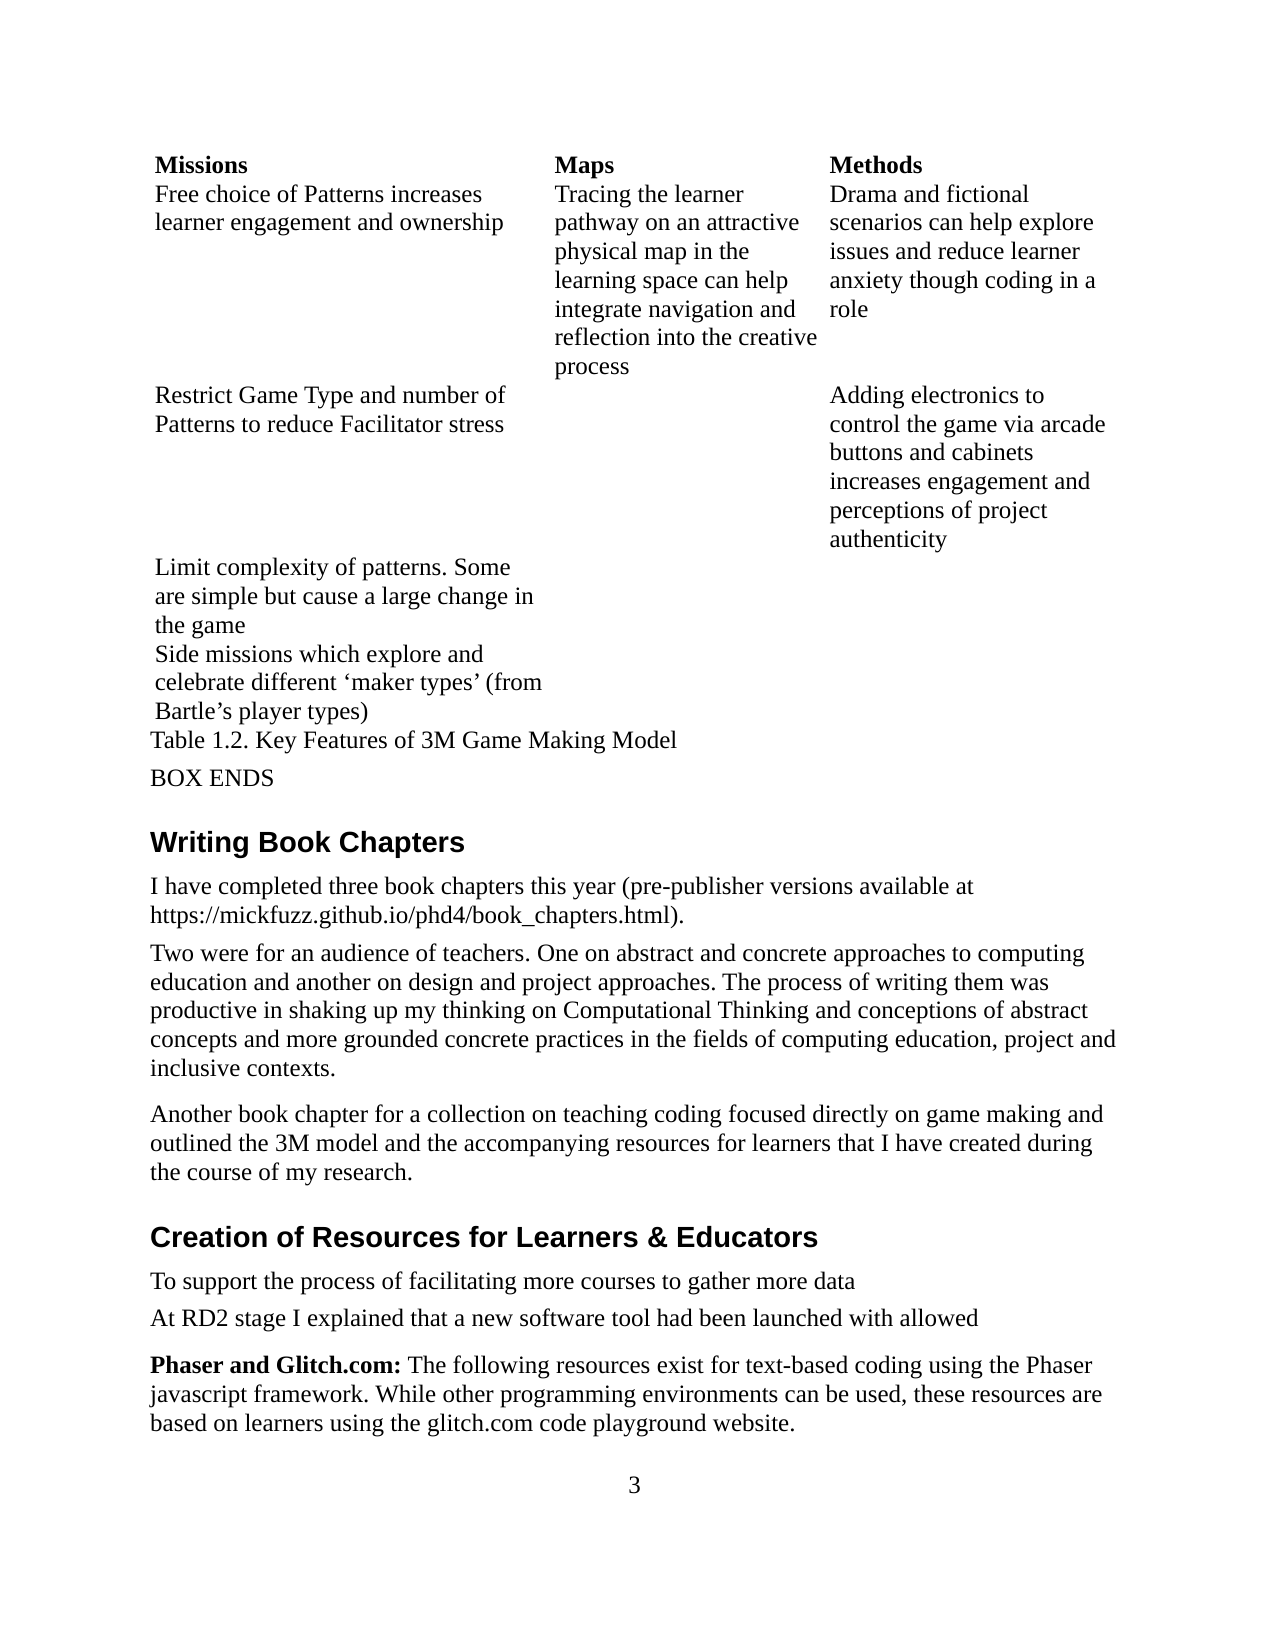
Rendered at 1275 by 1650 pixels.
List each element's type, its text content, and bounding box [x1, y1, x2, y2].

text I have completed three book chapters this year (pre-publisher versions available at https://mickfuzz.github.io/phd4/book_chapters.html). [150, 871, 1125, 929]
table_header Missions [150, 150, 550, 179]
table_cell Restrict Game Type and number of Patterns to reduce Facilitator stress [150, 380, 550, 552]
text Another book chapter for a collection on teaching coding focused directly on game making and outlined the 3M model and the accompanying resources for learners that I have created during the course of my research. [150, 1099, 1125, 1186]
text Table 1.2. Key Features of 3M Game Making Model [150, 725, 1125, 754]
table_cell Drama and fictional scenarios can help explore issues and reduce learner anxiety though coding in a role [825, 179, 1125, 380]
table_cell Tracing the learner pathway on an attractive physical map in the learning space can help integrate navigation and reflection into the creative process [550, 179, 825, 380]
subtitle Writing Book Chapters [150, 825, 1125, 859]
table_header Maps [550, 150, 825, 179]
table_cell [550, 380, 825, 552]
table_cell [550, 639, 825, 725]
subtitle Creation of Resources for Learners & Educators [150, 1220, 1125, 1253]
table_cell [550, 553, 825, 639]
table_cell [825, 639, 1125, 725]
table_cell Limit complexity of patterns. Some are simple but cause a large change in the game [150, 553, 550, 639]
table_header Methods [825, 150, 1125, 179]
table_cell Free choice of Patterns increases learner engagement and ownership [150, 179, 550, 380]
text Phaser and Glitch.com: The following resources exist for text-based coding using the Phaser javascript framework. While other programming environments can be used, these resources are based on learners using the glitch.com code playground website. [150, 1350, 1125, 1436]
table_cell [825, 553, 1125, 639]
text To support the process of facilitating more courses to gather more data [150, 1266, 1125, 1294]
table_cell Adding electronics to control the game via arcade buttons and cabinets increases engagement and perceptions of project authenticity [825, 380, 1125, 552]
text Two were for an audience of teachers. One on abstract and concrete approaches to computing education and another on design and project approaches. The process of writing them was productive in shaking up my thinking on Computational Thinking and conceptions of abstract concepts and more grounded concrete practices in the fields of computing education, project and inclusive contexts. [150, 938, 1125, 1082]
table_cell Side missions which explore and celebrate different ‘maker types’ (from Bartle’s player types) [150, 639, 550, 725]
text At RD2 stage I explained that a new software tool had been launched with allowed [150, 1303, 1125, 1332]
text BOX ENDS [150, 763, 1125, 791]
